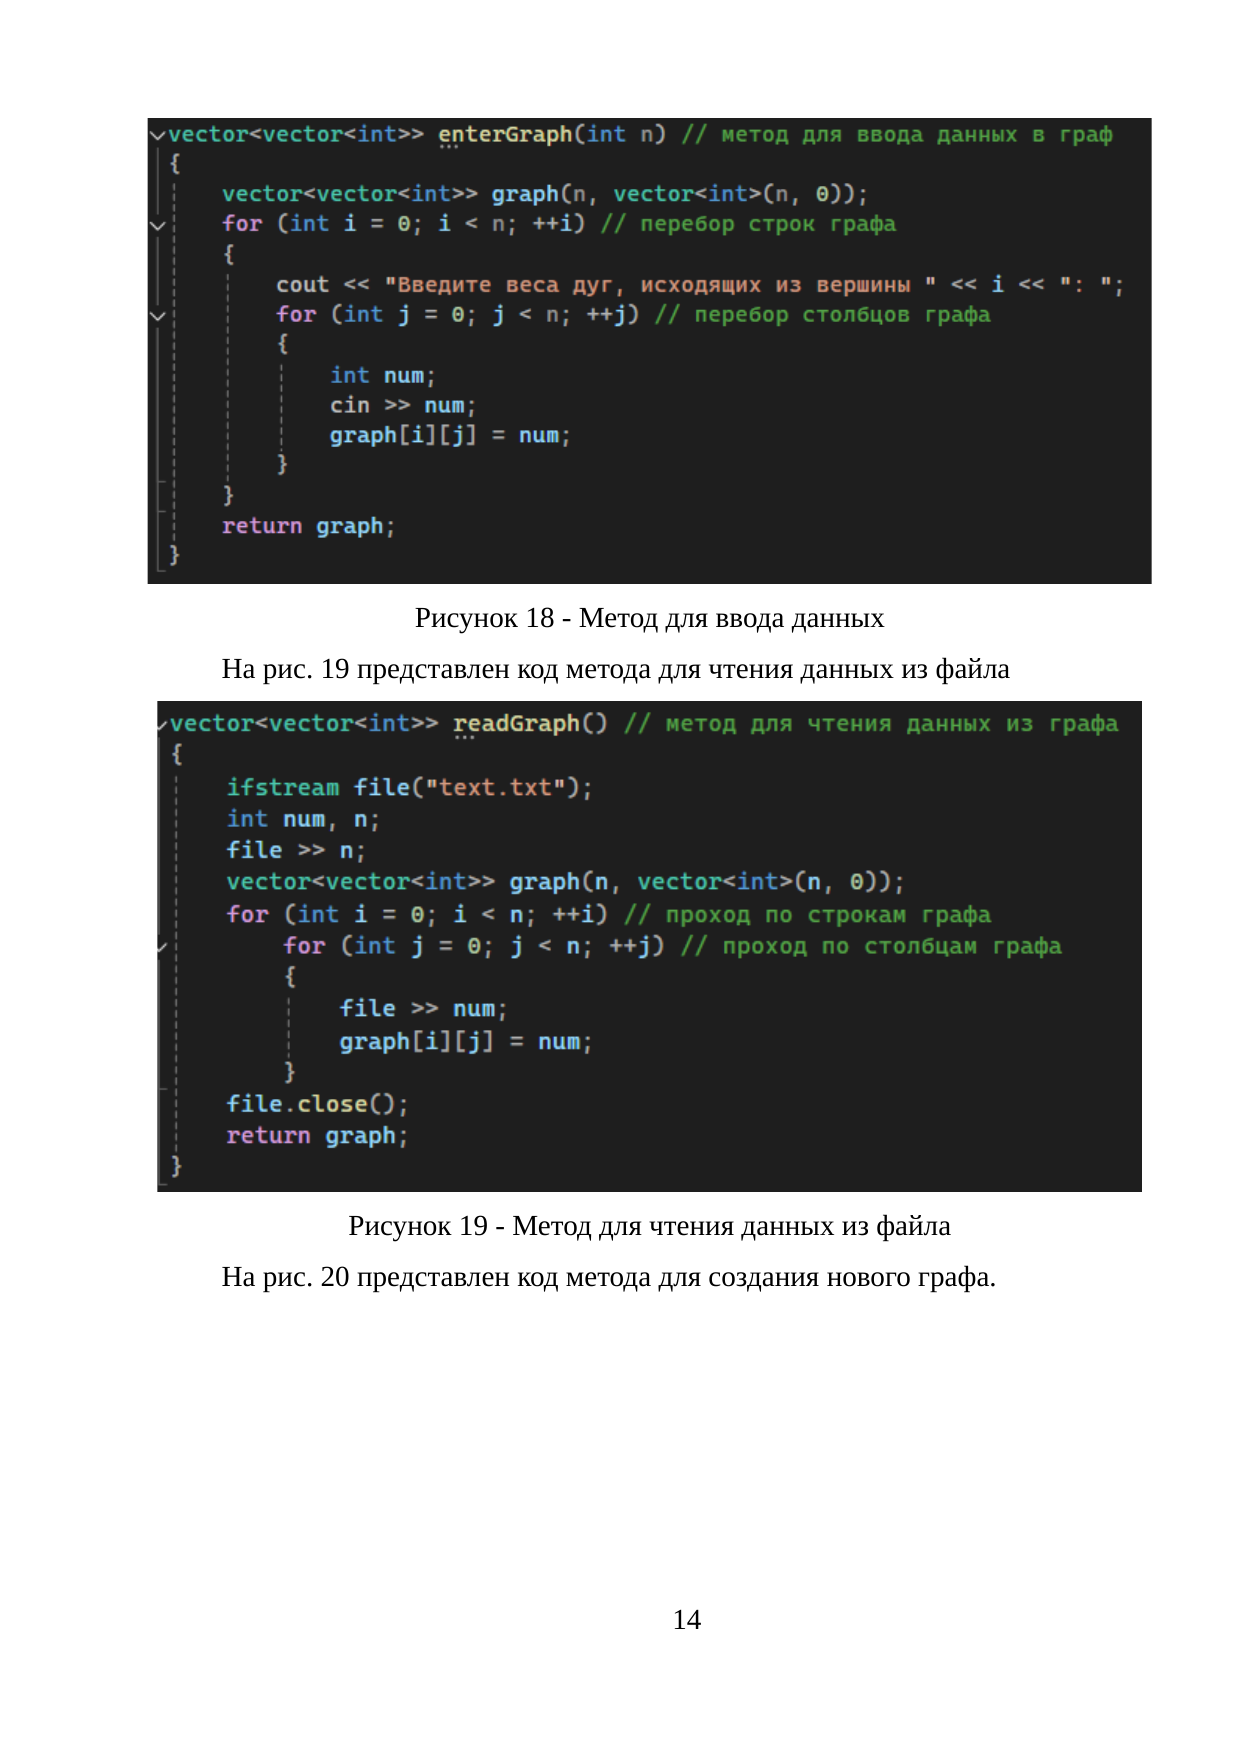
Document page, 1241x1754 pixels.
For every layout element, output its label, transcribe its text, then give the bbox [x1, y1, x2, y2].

text На рис. 19 представлен код метода для чтения данных из файла [148, 651, 1152, 684]
text Рисунок 18 - Метод для ввода данных [148, 584, 1152, 634]
picture [157, 701, 1142, 1192]
text На рис. 20 представлен код метода для создания нового графа. [148, 1259, 1152, 1292]
picture [147, 118, 1152, 584]
text Рисунок 19 - Метод для чтения данных из файла [157, 1192, 1142, 1242]
